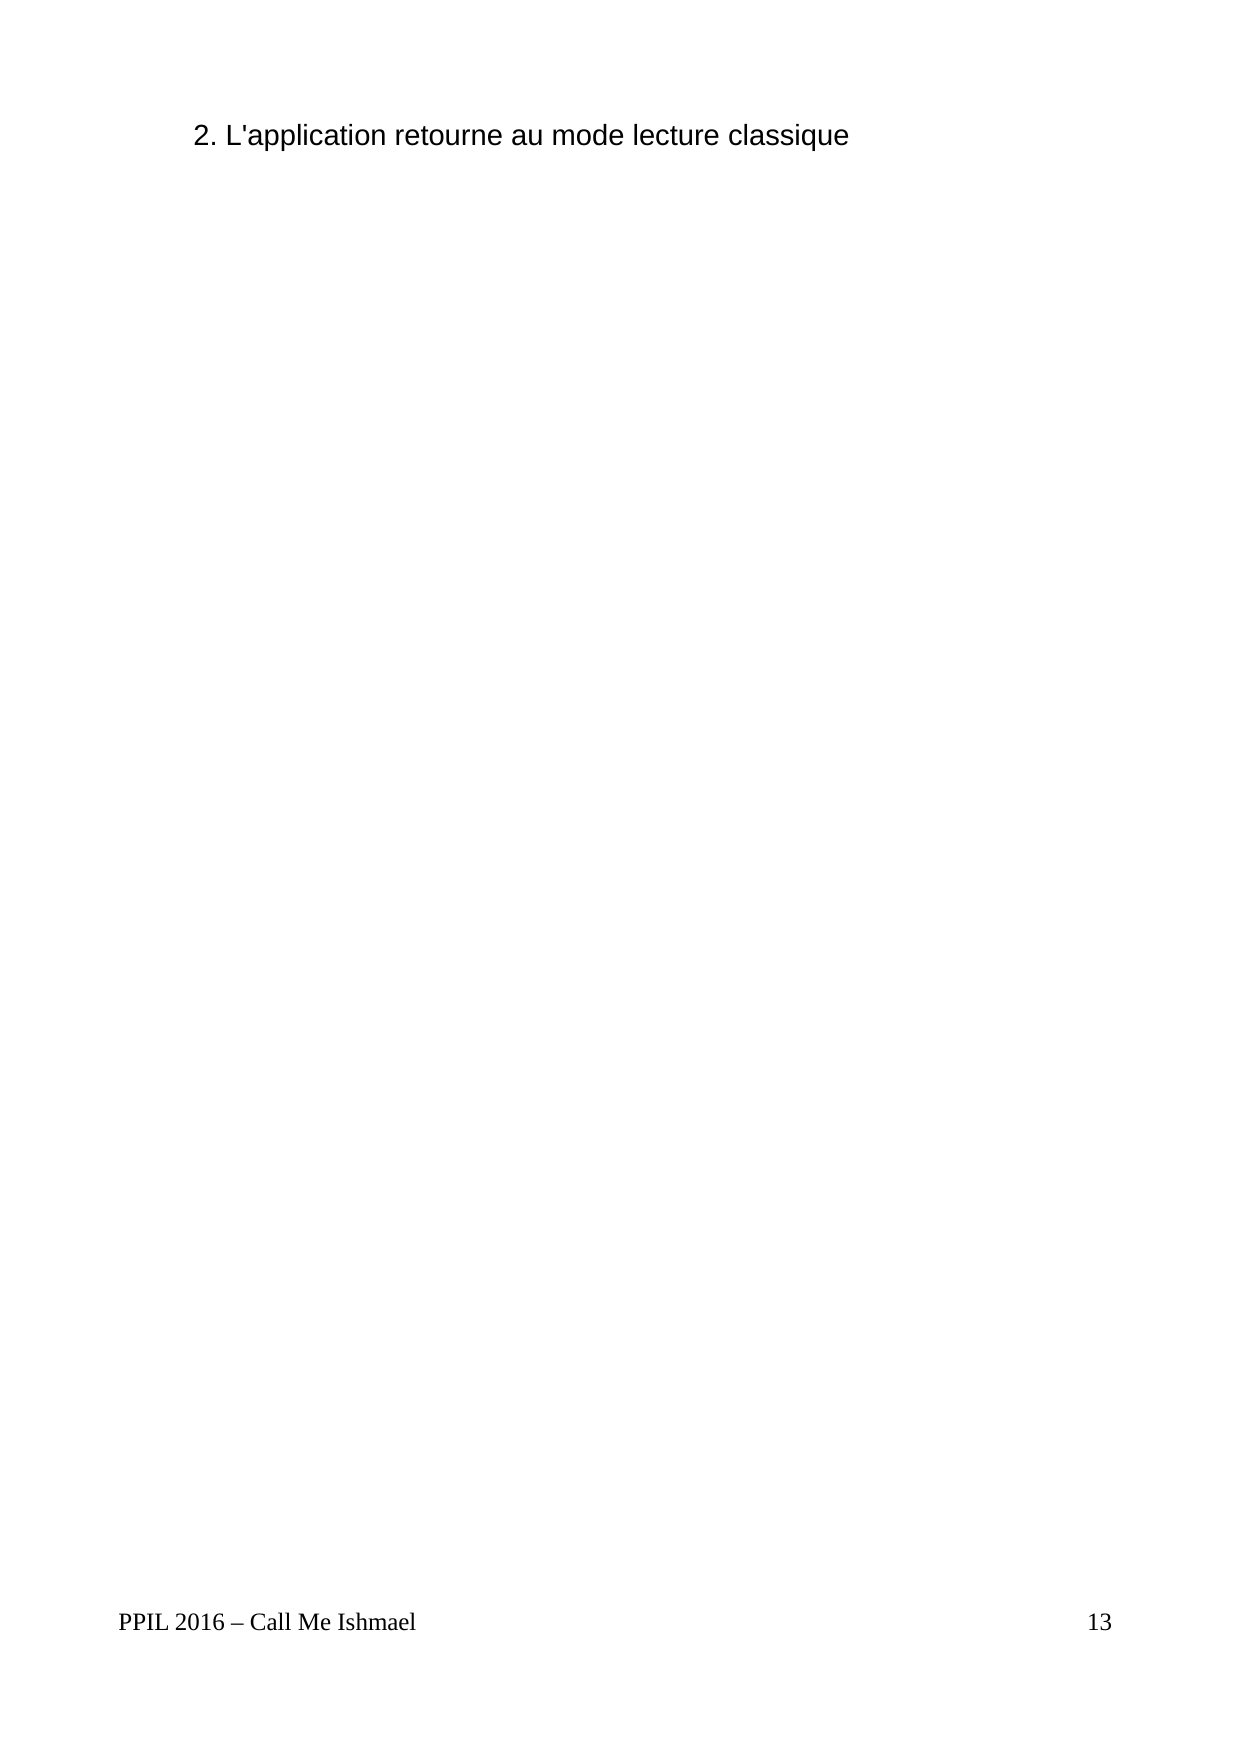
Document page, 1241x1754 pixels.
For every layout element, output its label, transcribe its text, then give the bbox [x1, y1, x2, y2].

text 2. L'application retourne au mode lecture classique [118, 118, 1122, 152]
